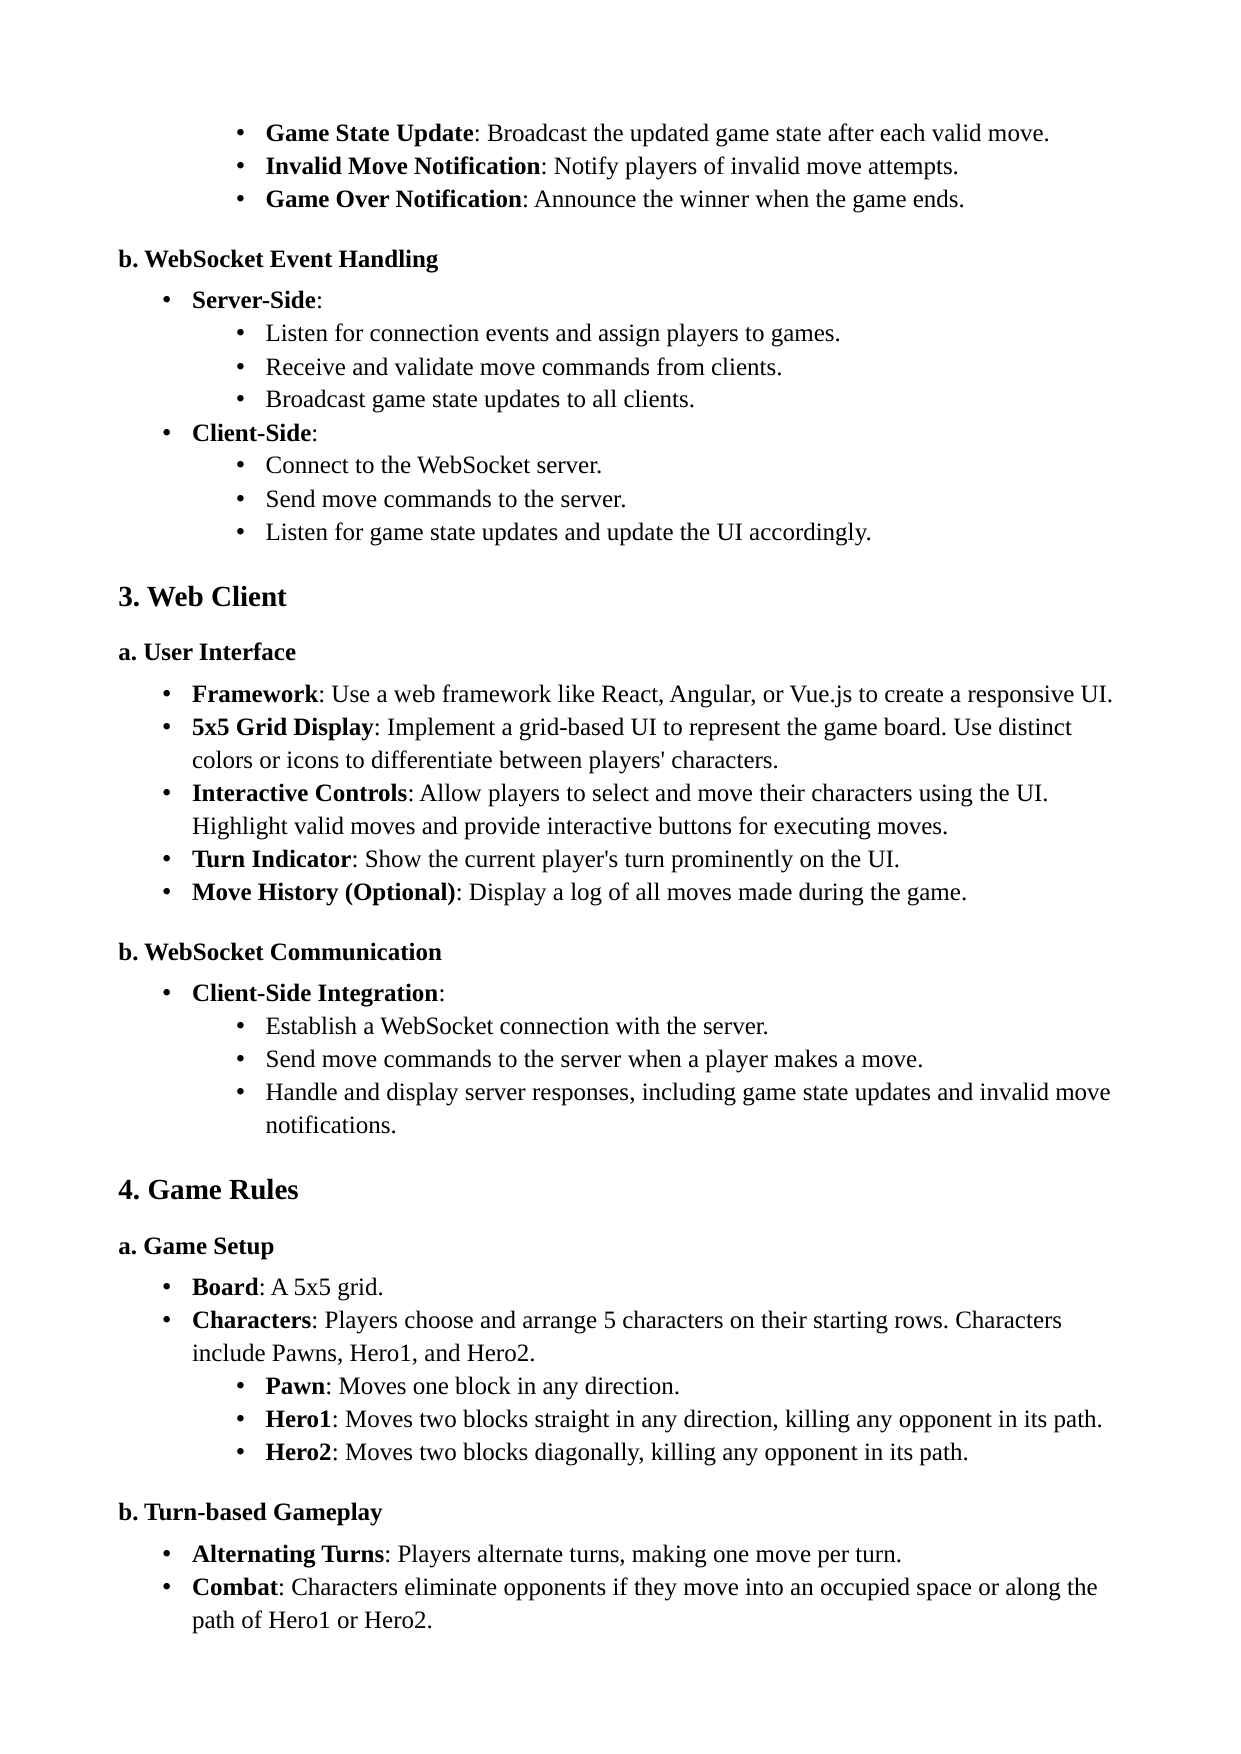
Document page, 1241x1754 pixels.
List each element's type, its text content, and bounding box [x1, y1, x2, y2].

subtitle a. User Interface [118, 637, 1122, 666]
list Client-Side Integration: [162, 978, 1122, 1007]
subtitle 4. Game Rules [118, 1172, 1122, 1206]
subtitle b. WebSocket Communication [118, 937, 1122, 966]
list Broadcast game state updates to all clients. [236, 384, 1122, 413]
subtitle b. WebSocket Event Handling [118, 244, 1122, 273]
list Server-Side: [162, 286, 1122, 314]
list Hero2: Moves two blocks diagonally, killing any opponent in its path. [236, 1437, 1122, 1466]
list Pawn: Moves one block in any direction. [236, 1371, 1122, 1400]
list Client-Side: [162, 418, 1122, 446]
subtitle b. Turn-based Gameplay [118, 1497, 1122, 1526]
list Handle and display server responses, including game state updates and invalid move notifications. [236, 1077, 1122, 1139]
list Alternating Turns: Players alternate turns, making one move per turn. [162, 1539, 1122, 1567]
list Send move commands to the server. [236, 484, 1122, 512]
list Combat: Characters eliminate opponents if they move into an occupied space or along the path of Hero1 or Hero2. [162, 1572, 1122, 1633]
list Listen for game state updates and update the UI accordingly. [236, 517, 1122, 545]
subtitle a. Game Setup [118, 1231, 1122, 1260]
list Game Over Notification: Announce the winner when the game ends. [236, 184, 1122, 213]
list Characters: Players choose and arrange 5 characters on their starting rows. Characters include Pawns, Hero1, and Hero2. [162, 1305, 1122, 1367]
list Establish a WebSocket connection with the server. [236, 1011, 1122, 1040]
list 5x5 Grid Display: Implement a grid-based UI to represent the game board. Use distinct colors or icons to differentiate between players' characters. [162, 712, 1122, 773]
list Hero1: Moves two blocks straight in any direction, killing any opponent in its path. [236, 1404, 1122, 1433]
list Listen for connection events and assign players to games. [236, 318, 1122, 347]
list Connect to the WebSocket server. [236, 451, 1122, 479]
list Invalid Move Notification: Notify players of invalid move attempts. [236, 151, 1122, 180]
list Game State Update: Broadcast the updated game state after each valid move. [236, 118, 1122, 147]
list Send move commands to the server when a player makes a move. [236, 1044, 1122, 1073]
list Interactive Controls: Allow players to select and move their characters using the UI. Highlight valid moves and provide interactive buttons for executing moves. [162, 778, 1122, 839]
list Framework: Use a web framework like React, Angular, or Vue.js to create a responsive UI. [162, 679, 1122, 707]
list Turn Indicator: Show the current player's turn prominently on the UI. [162, 844, 1122, 872]
list Board: A 5x5 grid. [162, 1272, 1122, 1301]
list Move History (Optional): Display a log of all moves made during the game. [162, 877, 1122, 906]
subtitle 3. Web Client [118, 579, 1122, 612]
list Receive and validate move commands from clients. [236, 352, 1122, 380]
